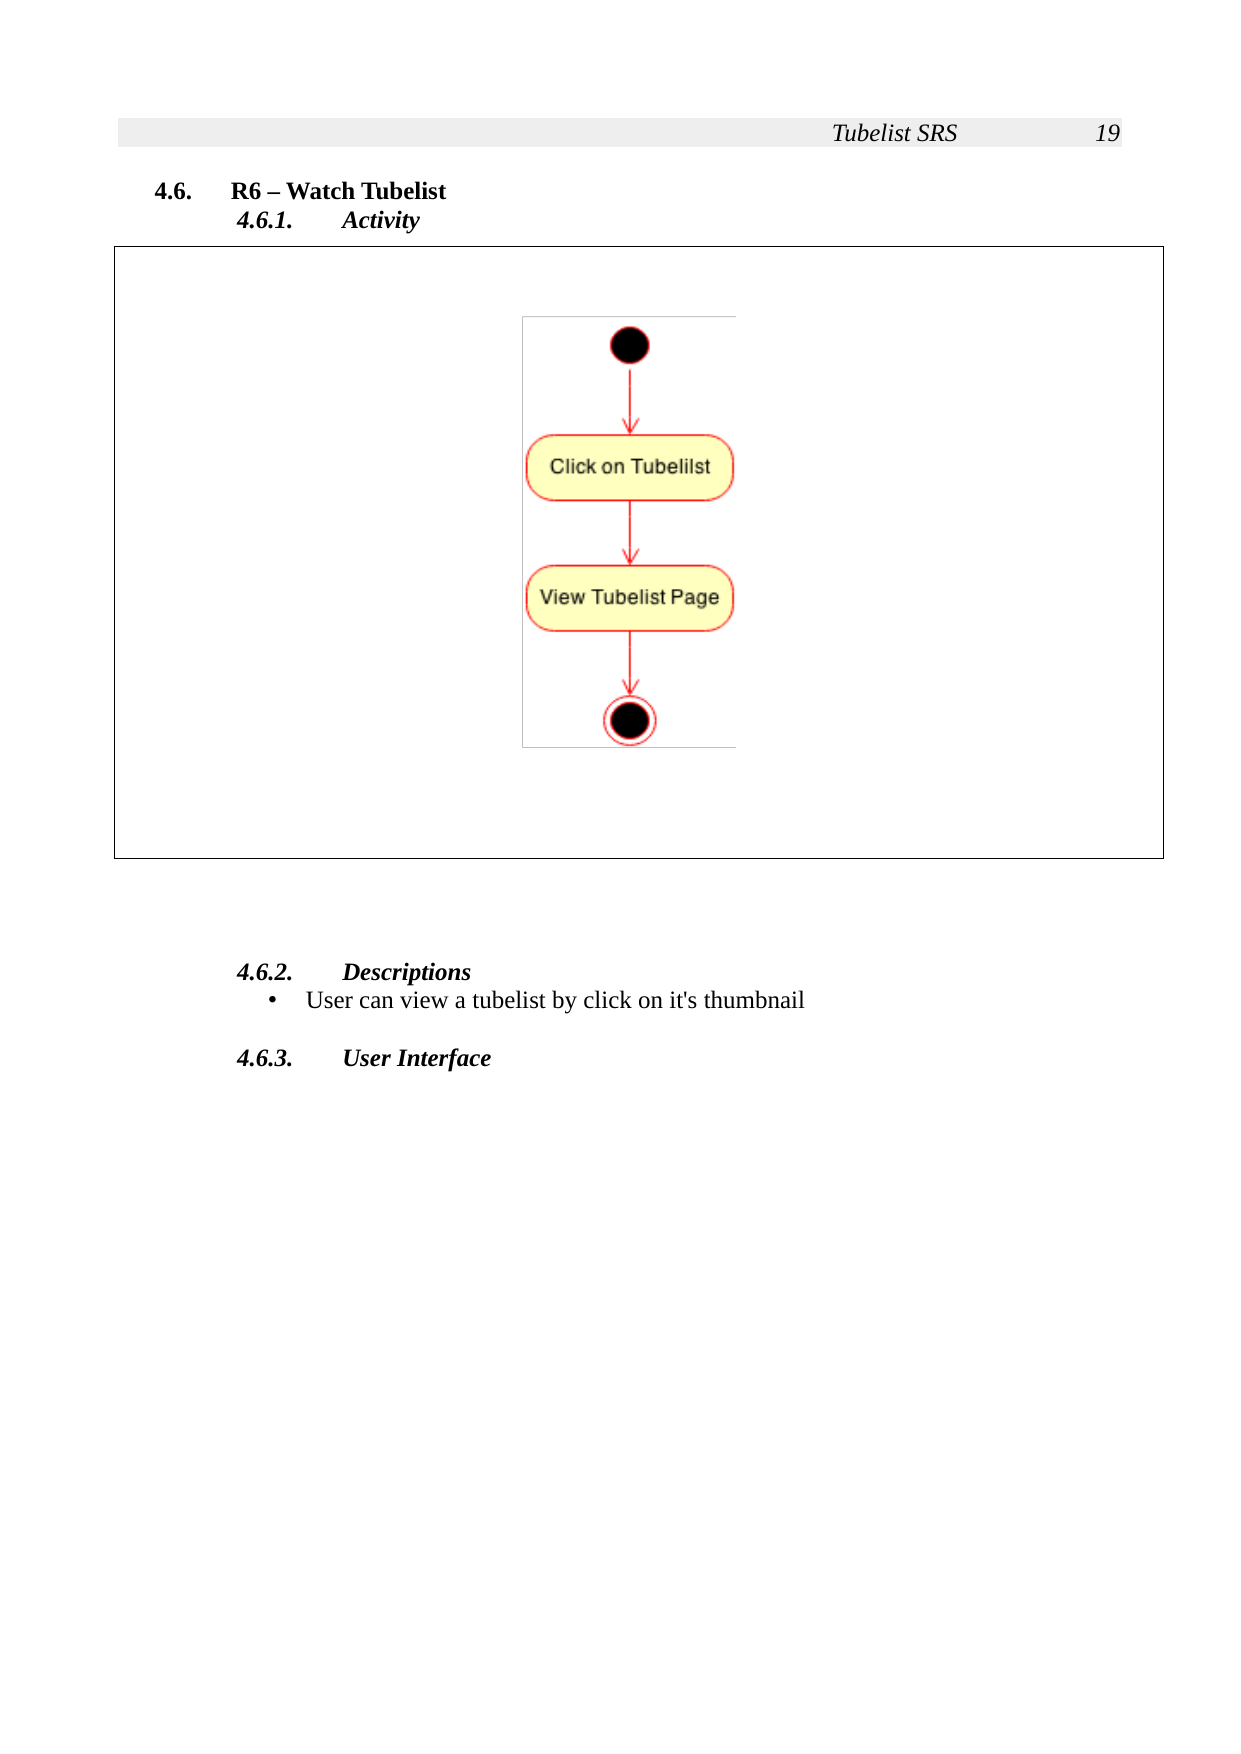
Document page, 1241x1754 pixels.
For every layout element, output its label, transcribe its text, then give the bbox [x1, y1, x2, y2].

list Activity [231, 205, 1122, 234]
list R6 – Watch Tubelist [148, 176, 1122, 205]
list User can view a tubelist by click on it's thumbnail [268, 985, 1122, 1014]
list Descriptions [231, 957, 1122, 985]
picture [509, 304, 736, 761]
list User Interface [231, 1043, 1122, 1072]
